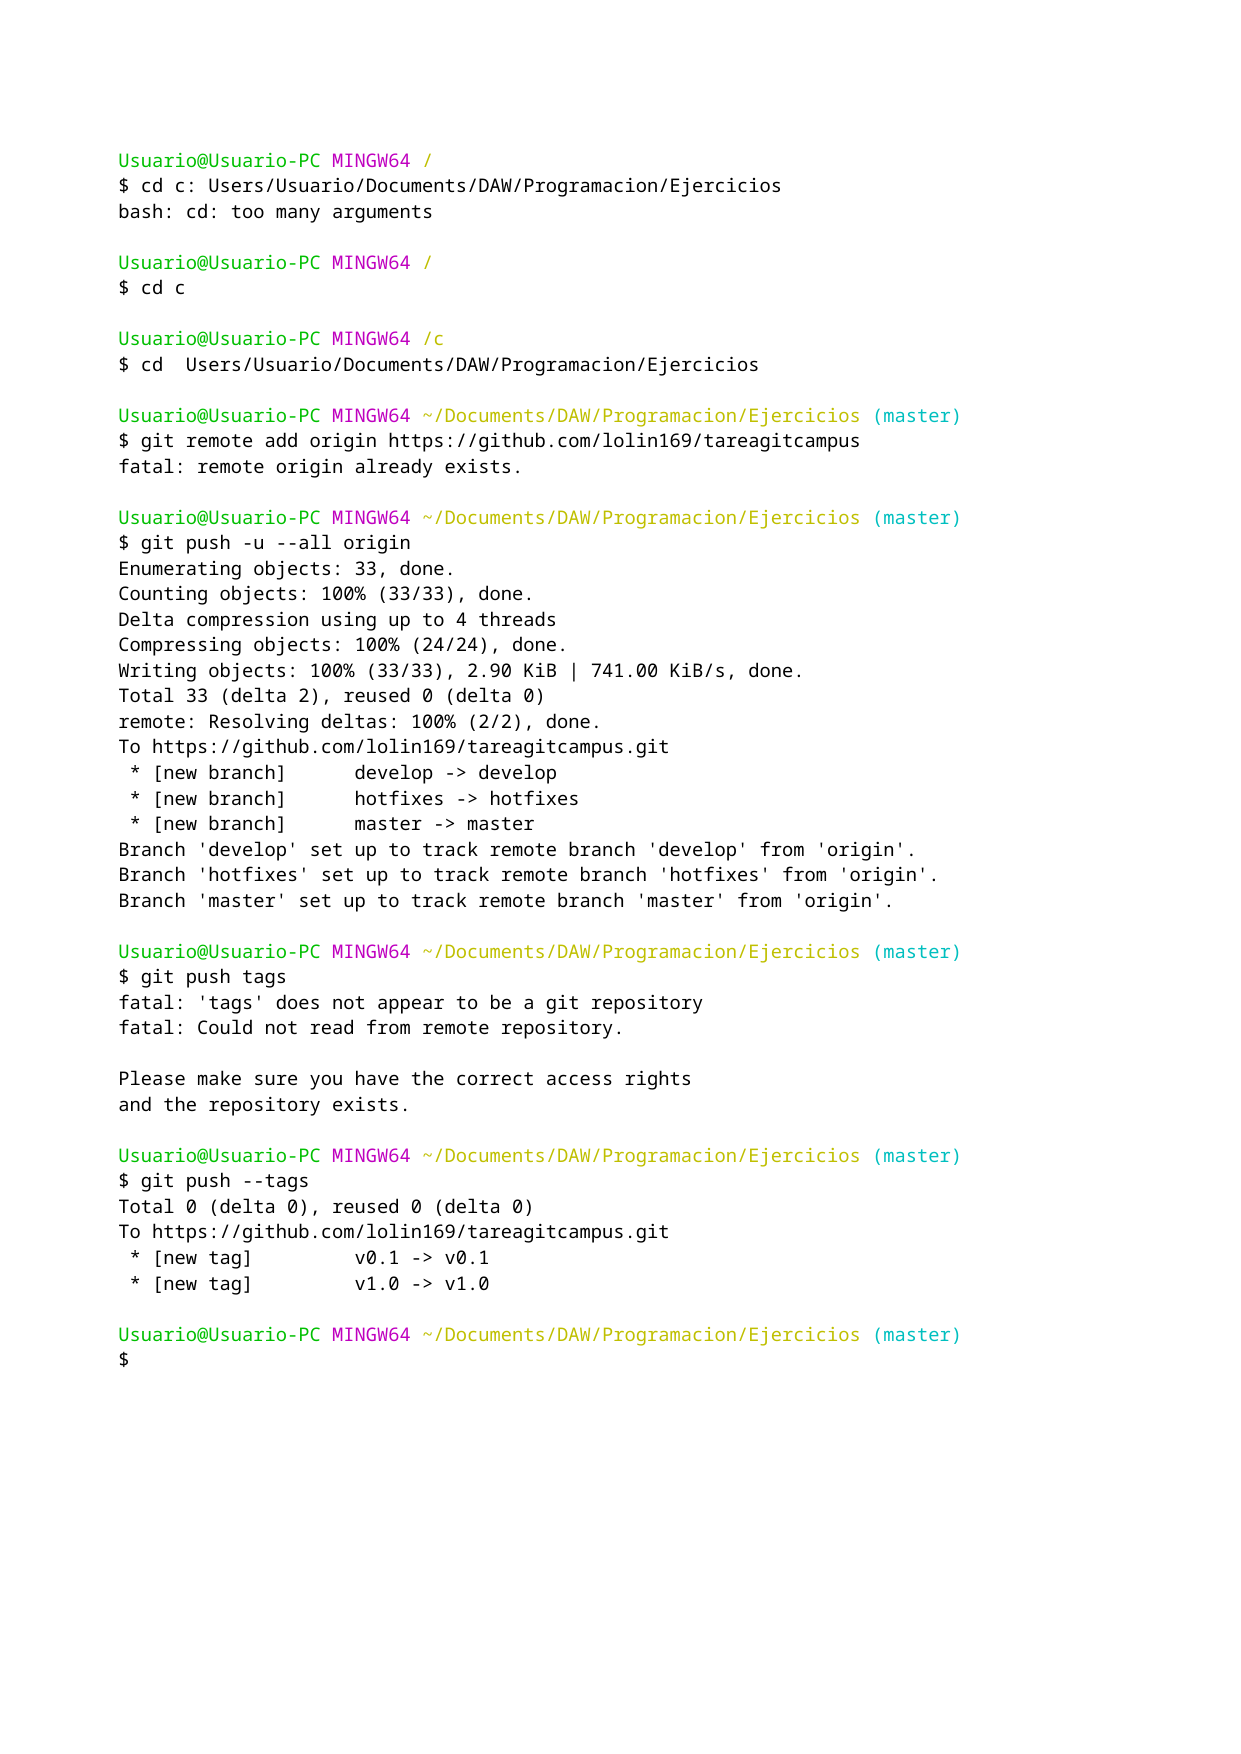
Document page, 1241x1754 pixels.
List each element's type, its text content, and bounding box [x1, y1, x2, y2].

text To https://github.com/lolin169/tareagitcampus.git [118, 734, 1122, 759]
text and the repository exists. [118, 1091, 1122, 1117]
text * [new tag] v1.0 -> v1.0 [118, 1270, 1122, 1295]
text * [new tag] v0.1 -> v0.1 [118, 1244, 1122, 1270]
text * [new branch] hotfixes -> hotfixes [118, 785, 1122, 810]
text Usuario@Usuario-PC MINGW64 / [118, 147, 1122, 172]
text $ git push tags [118, 963, 1122, 989]
text Usuario@Usuario-PC MINGW64 ~/Documents/DAW/Programacion/Ejercicios (master) [118, 1321, 1122, 1346]
text $ git push --tags [118, 1168, 1122, 1193]
text Usuario@Usuario-PC MINGW64 / [118, 249, 1122, 274]
text Branch 'master' set up to track remote branch 'master' from 'origin'. [118, 887, 1122, 912]
text Counting objects: 100% (33/33), done. [118, 581, 1122, 606]
text Usuario@Usuario-PC MINGW64 ~/Documents/DAW/Programacion/Ejercicios (master) [118, 504, 1122, 530]
text $ git push -u --all origin [118, 530, 1122, 555]
text $ cd c: Users/Usuario/Documents/DAW/Programacion/Ejercicios [118, 172, 1122, 198]
text Usuario@Usuario-PC MINGW64 /c [118, 326, 1122, 351]
text Delta compression using up to 4 threads [118, 606, 1122, 632]
text remote: Resolving deltas: 100% (2/2), done. [118, 708, 1122, 734]
text $ git remote add origin https://github.com/lolin169/tareagitcampus [118, 428, 1122, 453]
text Compressing objects: 100% (24/24), done. [118, 632, 1122, 657]
text Total 0 (delta 0), reused 0 (delta 0) [118, 1193, 1122, 1219]
text Usuario@Usuario-PC MINGW64 ~/Documents/DAW/Programacion/Ejercicios (master) [118, 1142, 1122, 1168]
text Enumerating objects: 33, done. [118, 555, 1122, 581]
text * [new branch] master -> master [118, 810, 1122, 836]
text fatal: remote origin already exists. [118, 453, 1122, 479]
text fatal: 'tags' does not appear to be a git repository [118, 989, 1122, 1014]
text Total 33 (delta 2), reused 0 (delta 0) [118, 683, 1122, 708]
text Usuario@Usuario-PC MINGW64 ~/Documents/DAW/Programacion/Ejercicios (master) [118, 402, 1122, 428]
text Usuario@Usuario-PC MINGW64 ~/Documents/DAW/Programacion/Ejercicios (master) [118, 938, 1122, 963]
text Branch 'develop' set up to track remote branch 'develop' from 'origin'. [118, 836, 1122, 861]
text Please make sure you have the correct access rights [118, 1066, 1122, 1091]
text Writing objects: 100% (33/33), 2.90 KiB | 741.00 KiB/s, done. [118, 657, 1122, 683]
text $ cd c [118, 274, 1122, 300]
text Branch 'hotfixes' set up to track remote branch 'hotfixes' from 'origin'. [118, 861, 1122, 887]
text fatal: Could not read from remote repository. [118, 1014, 1122, 1040]
text * [new branch] develop -> develop [118, 759, 1122, 785]
text $ [118, 1346, 1122, 1372]
text To https://github.com/lolin169/tareagitcampus.git [118, 1219, 1122, 1244]
text bash: cd: too many arguments [118, 198, 1122, 223]
text $ cd Users/Usuario/Documents/DAW/Programacion/Ejercicios [118, 351, 1122, 377]
